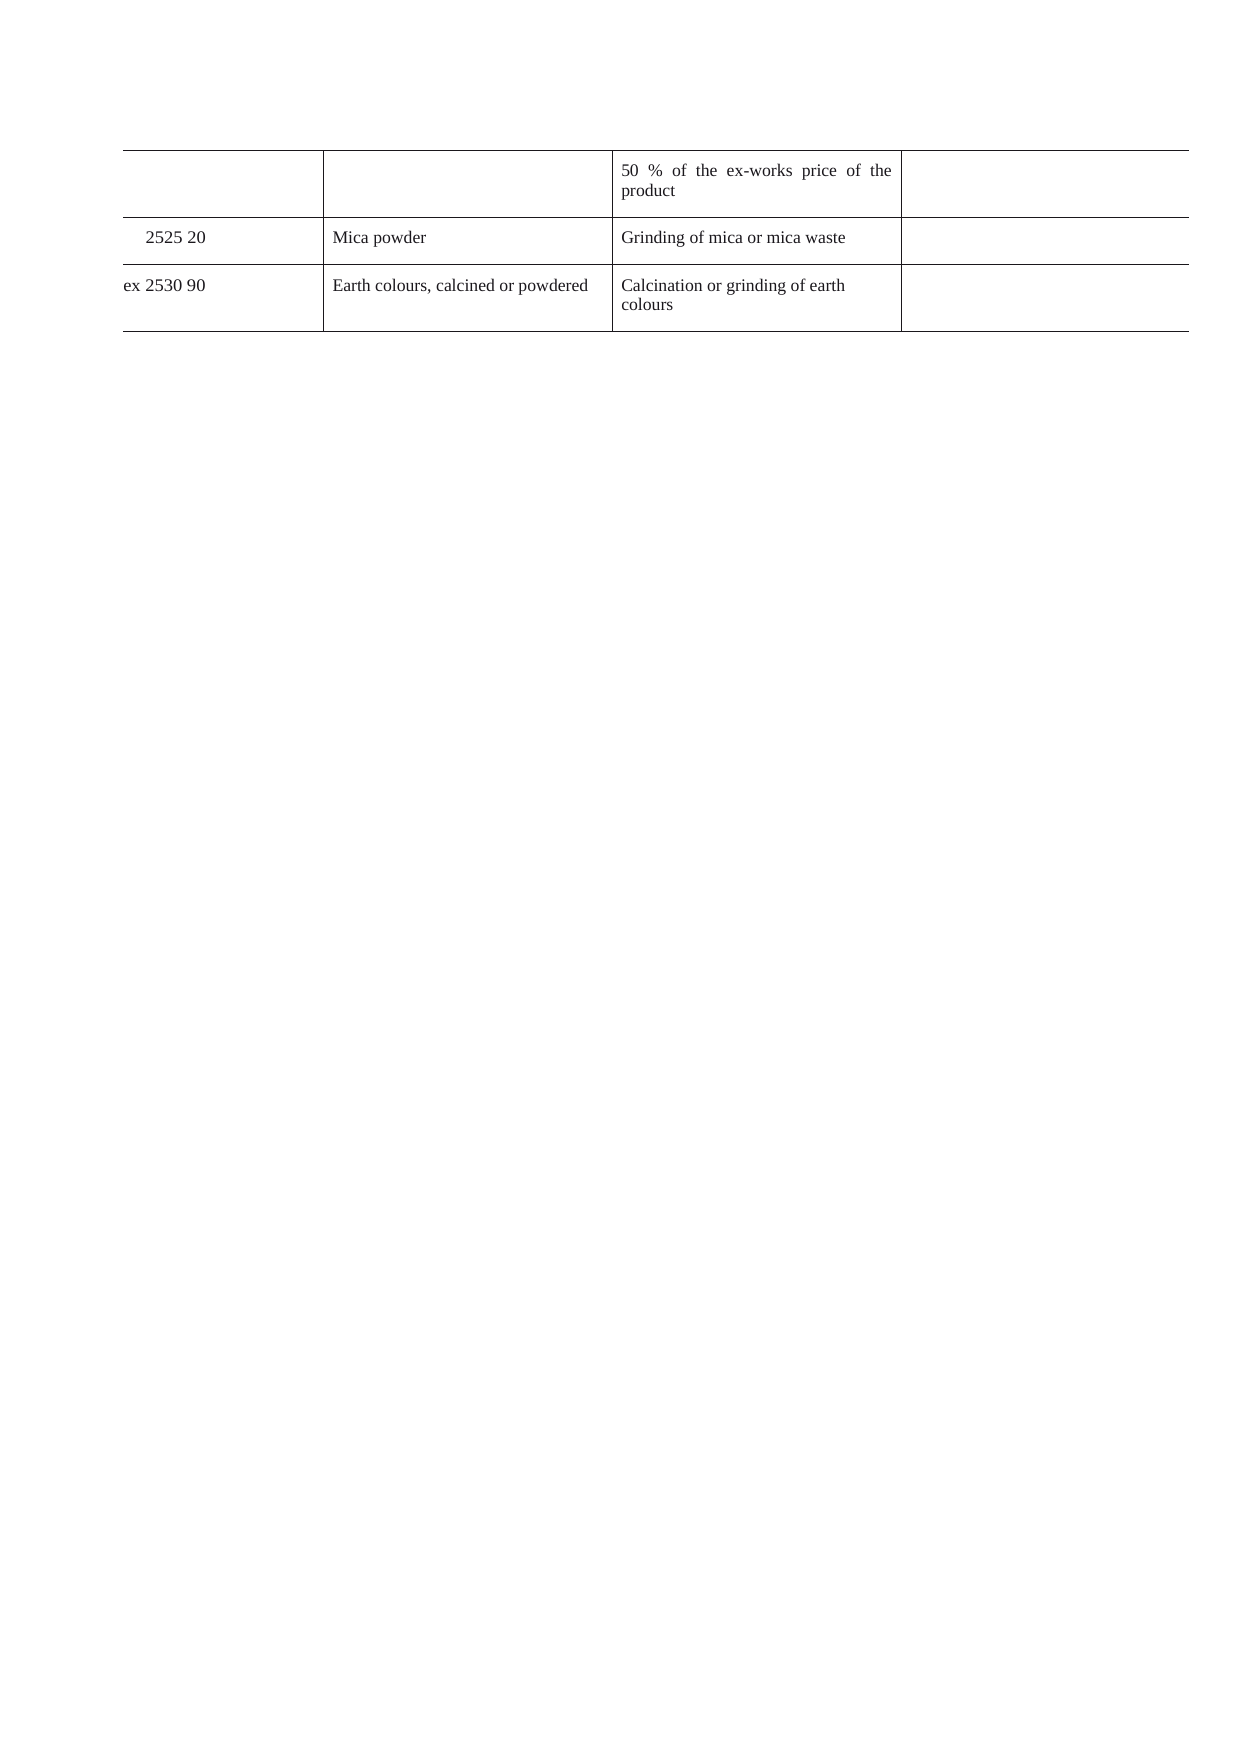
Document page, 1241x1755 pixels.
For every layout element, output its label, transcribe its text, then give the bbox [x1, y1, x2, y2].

table_cell Grinding of mica or mica waste [613, 218, 901, 264]
table_cell [123, 151, 323, 217]
table_cell ex 2530 90 [123, 265, 323, 331]
table_cell Earth colours, calcined or powdered [324, 265, 612, 331]
table_cell [902, 218, 1189, 264]
table_cell 50 % of the ex-works price of the product [613, 151, 901, 217]
table_cell [902, 151, 1189, 217]
table_cell 2525 20 [123, 218, 323, 264]
table_cell [324, 151, 612, 217]
table_cell Mica powder [324, 218, 612, 264]
table_cell [902, 265, 1189, 331]
table_cell Calcination or grinding of earth colours [613, 265, 901, 331]
